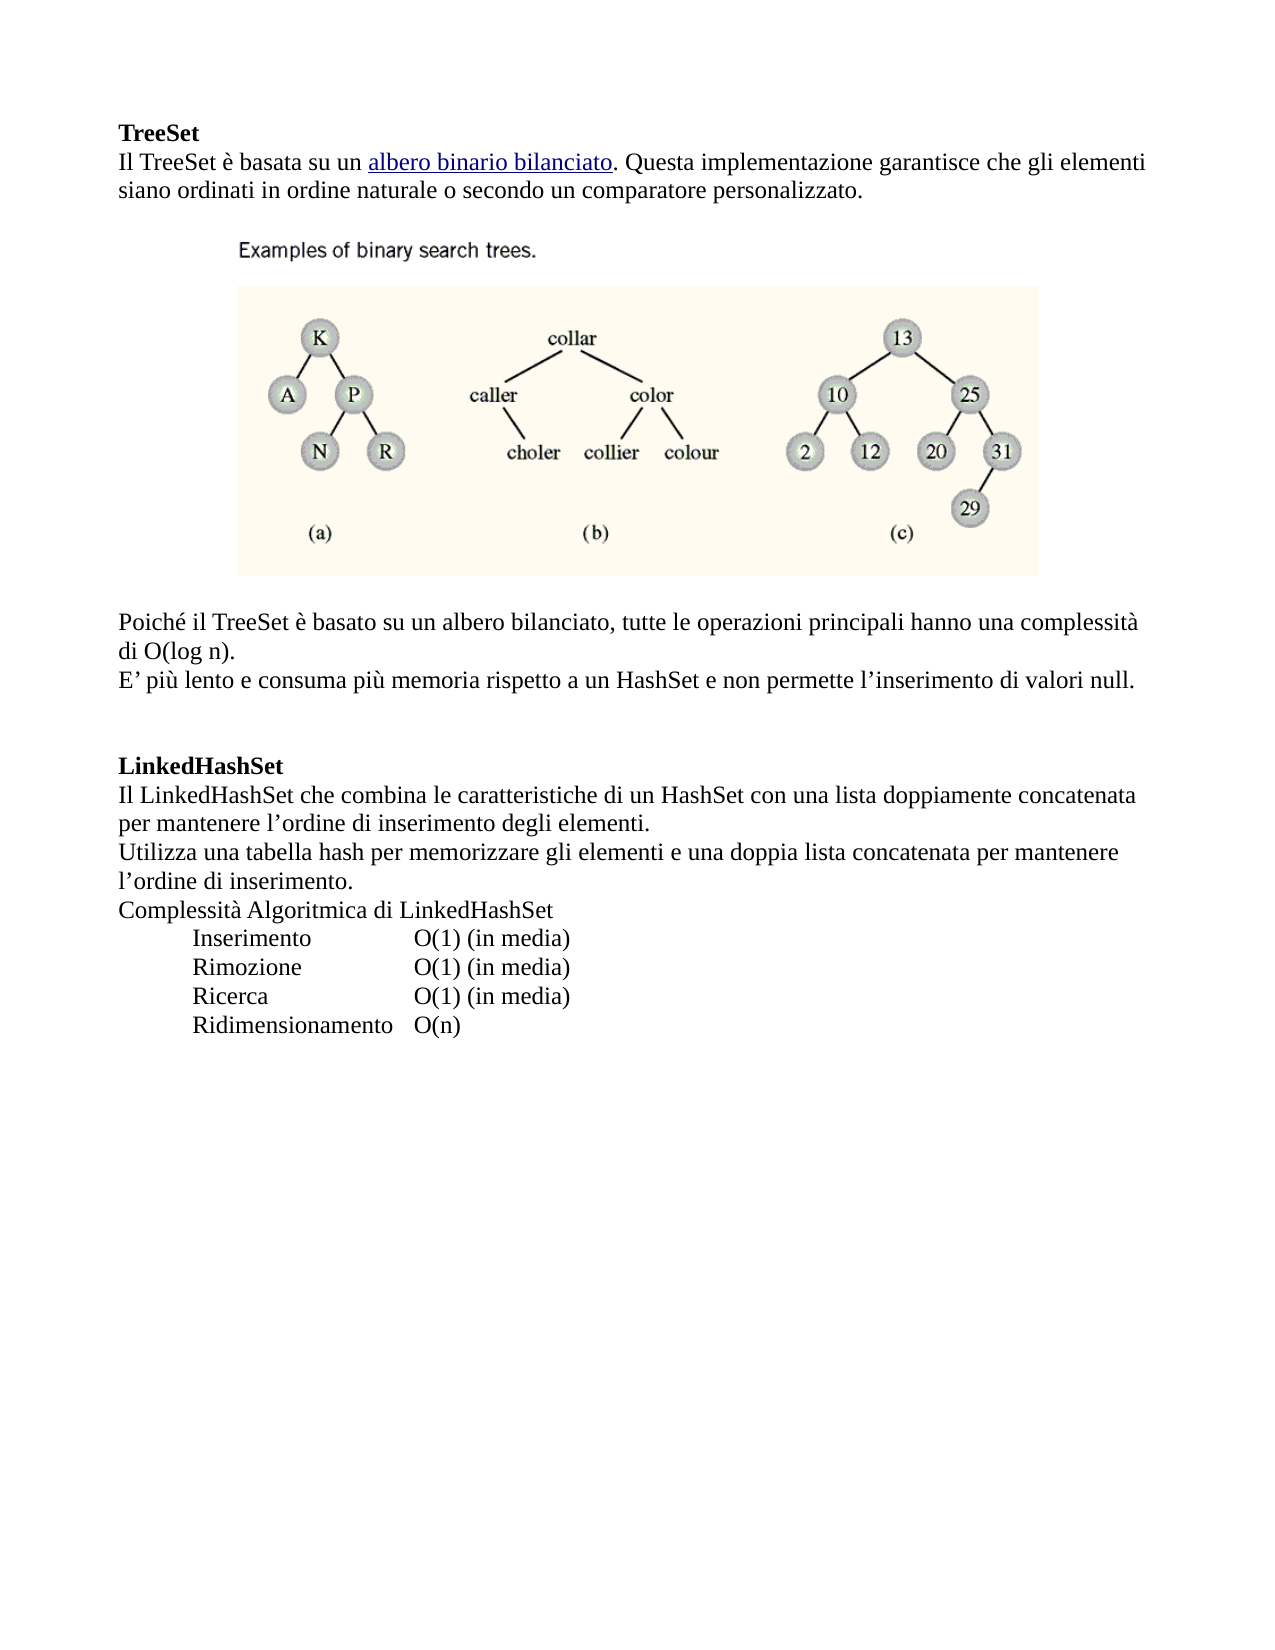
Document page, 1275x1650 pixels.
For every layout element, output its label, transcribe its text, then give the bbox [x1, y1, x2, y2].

text Utilizza una tabella hash per memorizzare gli elementi e una doppia lista concatenata per mantenere l’ordine di inserimento. [118, 837, 1157, 895]
text TreeSet [118, 118, 1157, 147]
text LinkedHashSet [118, 722, 1157, 780]
text Rimozione O(1) (in media) [192, 952, 1157, 981]
text Poiché il TreeSet è basato su un albero bilanciato, tutte le operazioni principali hanno una complessità di O(log n). [118, 607, 1157, 665]
text E’ più lento e consuma più memoria rispetto a un HashSet e non permette l’inserimento di valori null. [118, 665, 1157, 722]
text Ridimensionamento O(n) [192, 1010, 1157, 1038]
text Inserimento O(1) (in media) [192, 923, 1157, 952]
text Il TreeSet è basata su un albero binario bilanciato. Questa implementazione garantisce che gli elementi siano ordinati in ordine naturale o secondo un comparatore personalizzato. [118, 147, 1157, 204]
text Il LinkedHashSet che combina le caratteristiche di un HashSet con una lista doppiamente concatenata per mantenere l’ordine di inserimento degli elementi. [118, 780, 1157, 837]
text Complessità Algoritmica di LinkedHashSet [118, 895, 1157, 923]
text Ricerca O(1) (in media) [192, 981, 1157, 1010]
picture [233, 233, 1042, 579]
